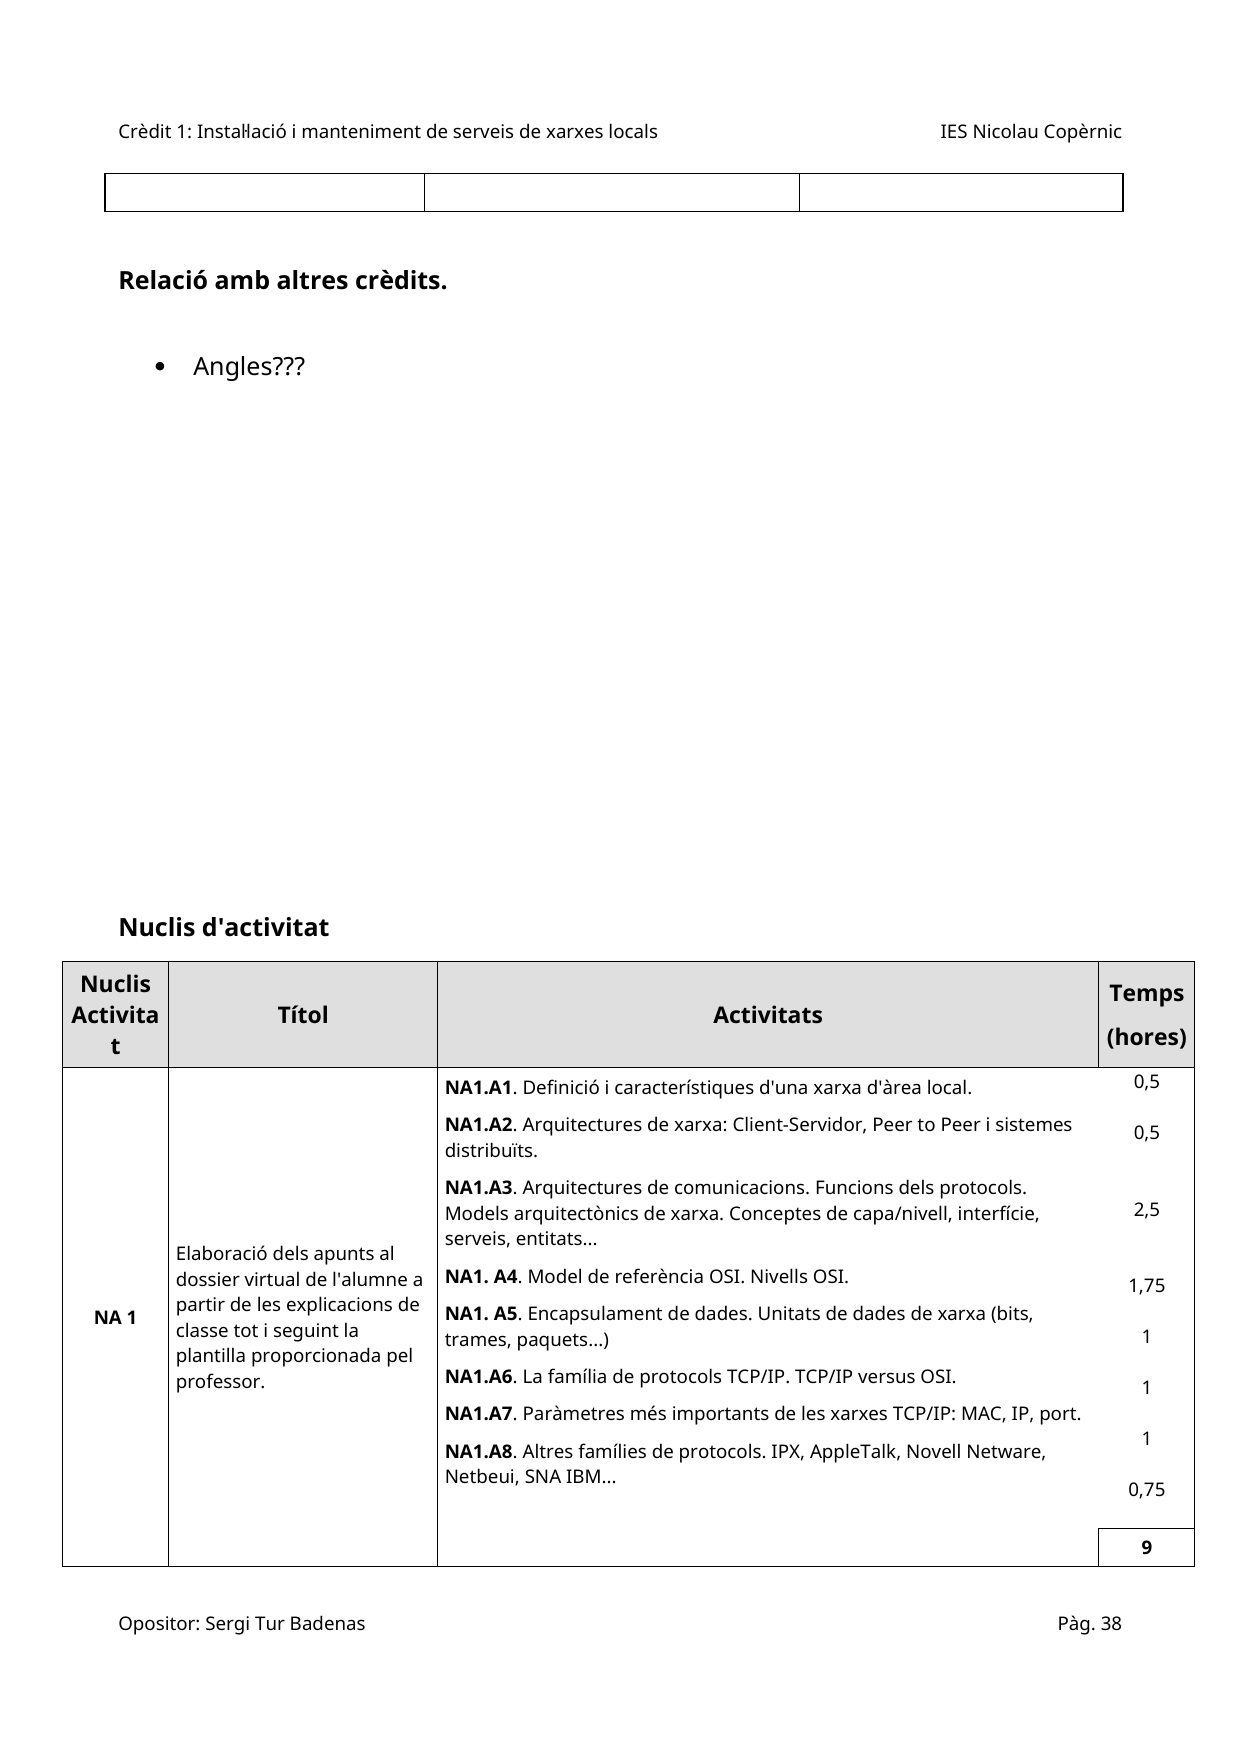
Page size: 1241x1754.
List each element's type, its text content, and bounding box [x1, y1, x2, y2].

table_header 0,5 0,5 2,5 1,75 1 1 1 0,75 [1099, 1068, 1194, 1528]
table_header Títol [169, 962, 437, 1067]
table_cell NA1.A1. Definició i característiques d'una xarxa d'àrea local. NA1.A2. Arquitectures de xarxa: Client-Servidor, Peer to Peer i sistemes distribuïts. NA1.A3. Arquitectures de comunicacions. Funcions dels protocols. Models arquitectònics de xarxa. Conceptes de capa/nivell, interfície, serveis, entitats... NA1. A4. Model de referència OSI. Nivells OSI. NA1. A5. Encapsulament de dades. Unitats de dades de xarxa (bits, trames, paquets...) NA1.A6. La família de protocols TCP/IP. TCP/IP versus OSI. NA1.A7. Paràmetres més importants de les xarxes TCP/IP: MAC, IP, port. NA1.A8. Altres famílies de protocols. IPX, AppleTalk, Novell Netware, Netbeui, SNA IBM... [438, 1068, 1099, 1566]
table_header Temps (hores) [1099, 962, 1194, 1067]
list Angles??? [156, 348, 1122, 382]
table_header Activitats [438, 962, 1098, 1067]
table_cell [800, 174, 1122, 211]
table_cell Elaboració dels apunts al dossier virtual de l'alumne a partir de les explicacions de classe tot i seguint la plantilla proporcionada pel professor. [169, 1068, 437, 1566]
text Nuclis d'activitat [118, 909, 1122, 944]
text Relació amb altres crèdits. [118, 263, 1122, 297]
table_cell 9 [1099, 1529, 1194, 1566]
table_cell NA 1 [63, 1068, 168, 1566]
table_header Nuclis Activitat [63, 962, 168, 1067]
table_cell [106, 174, 424, 211]
table_cell [425, 174, 799, 211]
